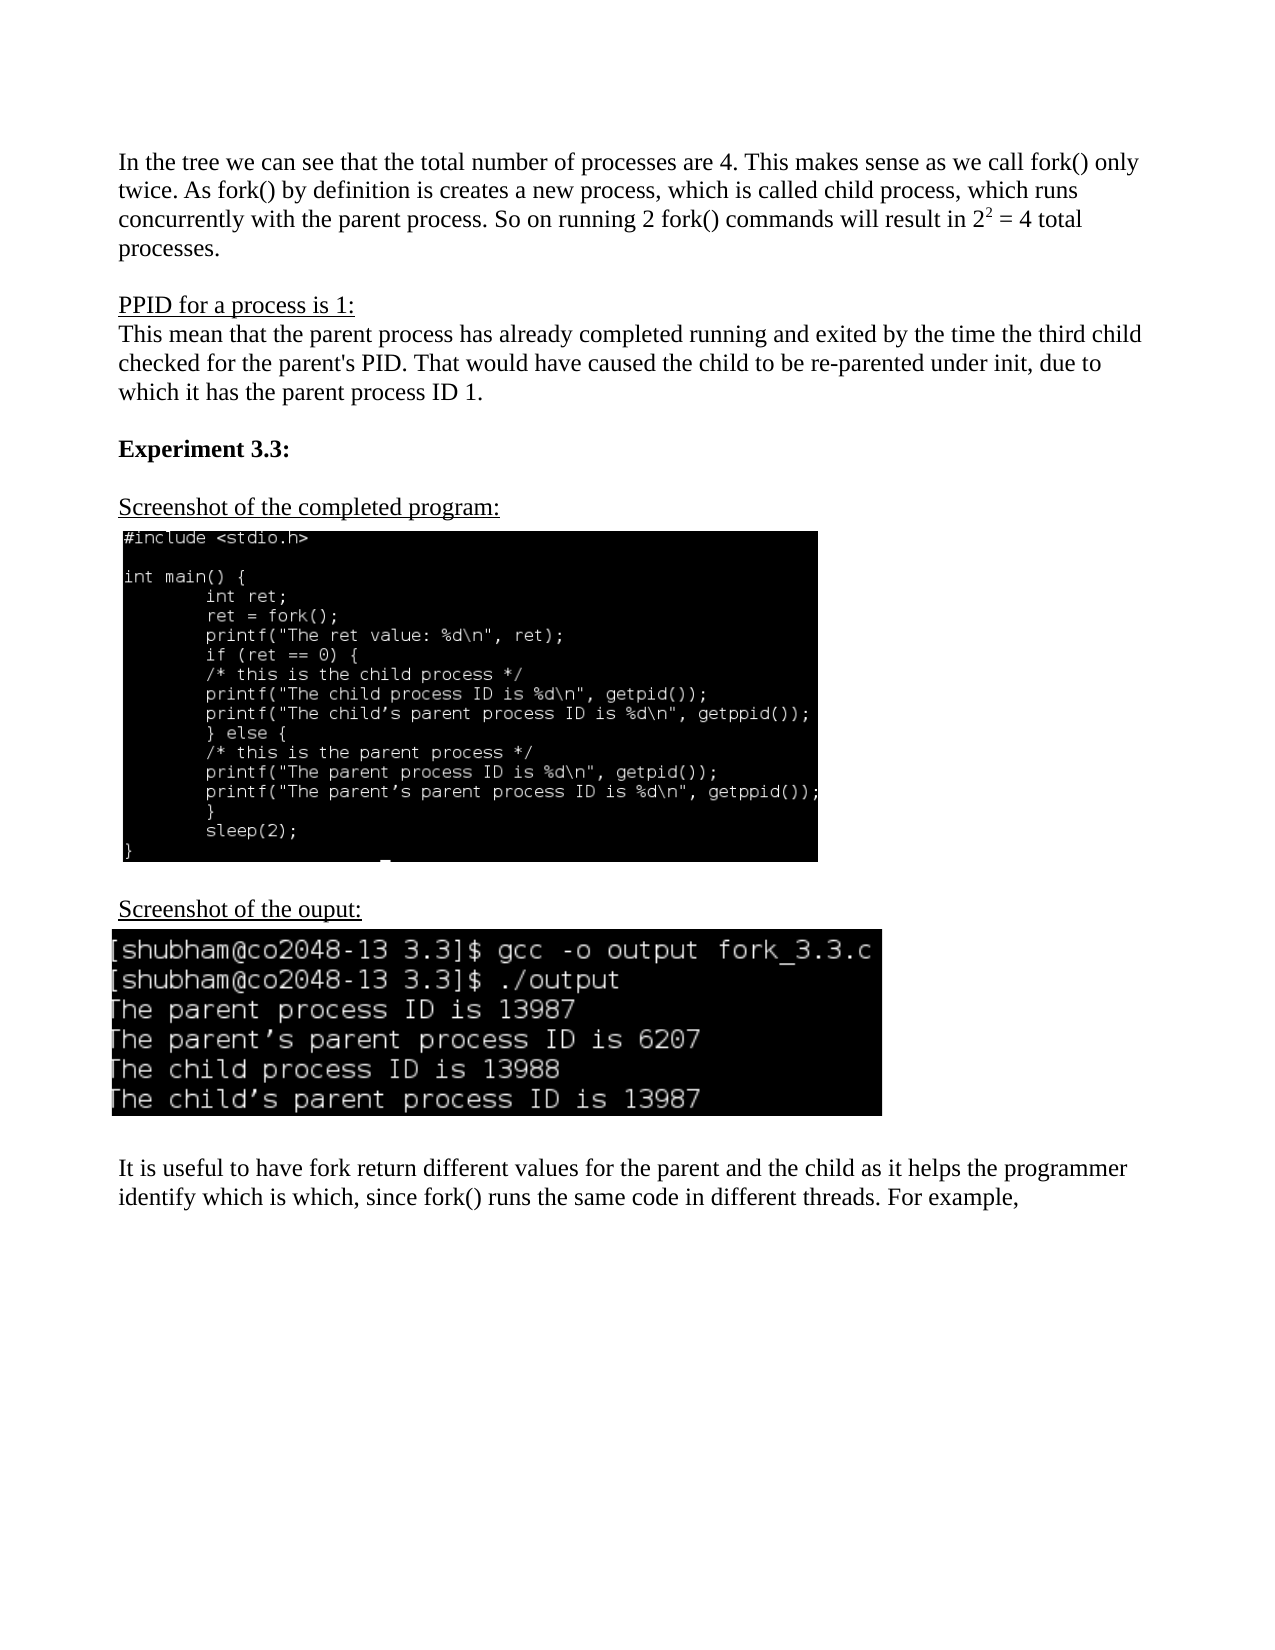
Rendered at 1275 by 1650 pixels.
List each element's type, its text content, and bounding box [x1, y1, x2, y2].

text This mean that the parent process has already completed running and exited by the time the third child checked for the parent's PID. That would have caused the child to be re-parented under init, due to which it has the parent process ID 1. [118, 319, 1157, 406]
picture [122, 531, 818, 862]
text In the tree we can see that the total number of processes are 4. This makes sense as we call fork() only twice. As fork() by definition is creates a new process, which is called child process, which runs concurrently with the parent process. So on running 2 fork() commands will result in 22 = 4 total processes. [118, 147, 1157, 262]
text It is useful to have fork return different values for the parent and the child as it helps the programmer identify which is which, since fork() runs the same code in different threads. For example, [118, 1153, 1157, 1211]
text Screenshot of the completed program: [118, 492, 1157, 521]
text Experiment 3.3: [118, 434, 1157, 463]
picture [111, 929, 883, 1116]
text PPID for a process is 1: [118, 291, 1157, 319]
text Screenshot of the ouput: [118, 894, 1157, 923]
